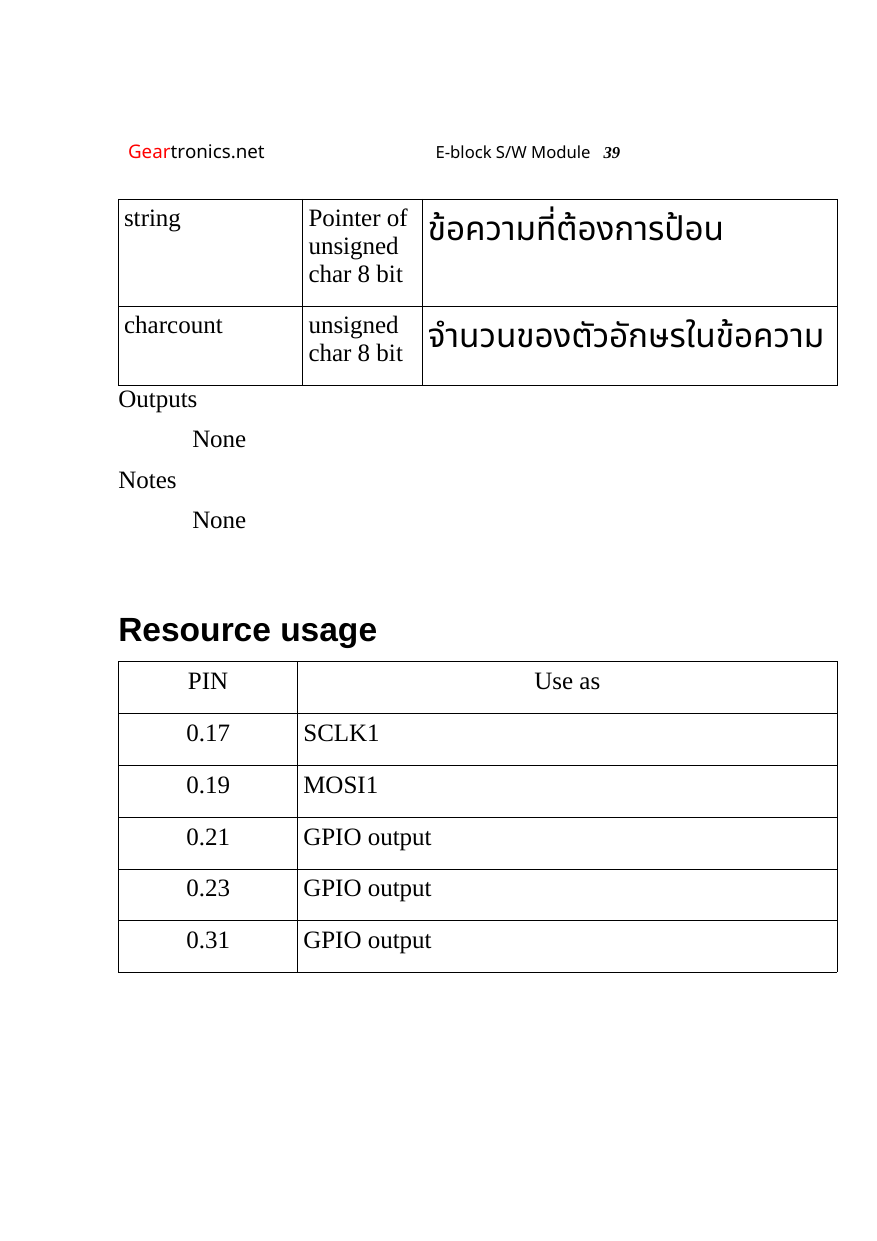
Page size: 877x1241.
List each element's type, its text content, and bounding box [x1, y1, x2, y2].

table_cell GPIO output [298, 921, 837, 972]
table_header PIN [119, 662, 297, 713]
table_cell charcount [119, 307, 302, 385]
table_cell จำนวนของตัวอักษรในข้อความ [423, 307, 837, 385]
table_cell 0.31 [119, 921, 297, 972]
text Notes [118, 466, 837, 493]
text None [118, 426, 837, 453]
table_cell string [119, 200, 302, 306]
text None [118, 506, 837, 534]
table_cell Pointer of unsigned char 8 bit [303, 200, 422, 306]
table_cell SCLK1 [298, 714, 837, 765]
table_cell unsigned char 8 bit [303, 307, 422, 385]
table_cell ข้อความที่ต้องการป้อน [423, 200, 837, 306]
table_cell 0.21 [119, 818, 297, 868]
text Outputs [118, 386, 837, 413]
table_header Use as [298, 662, 837, 713]
subtitle Resource usage [118, 611, 837, 649]
table_cell 0.17 [119, 714, 297, 765]
table_cell 0.23 [119, 870, 297, 920]
table_cell GPIO output [298, 870, 837, 920]
table_cell 0.19 [119, 766, 297, 817]
table_cell GPIO output [298, 818, 837, 868]
table_cell MOSI1 [298, 766, 837, 817]
